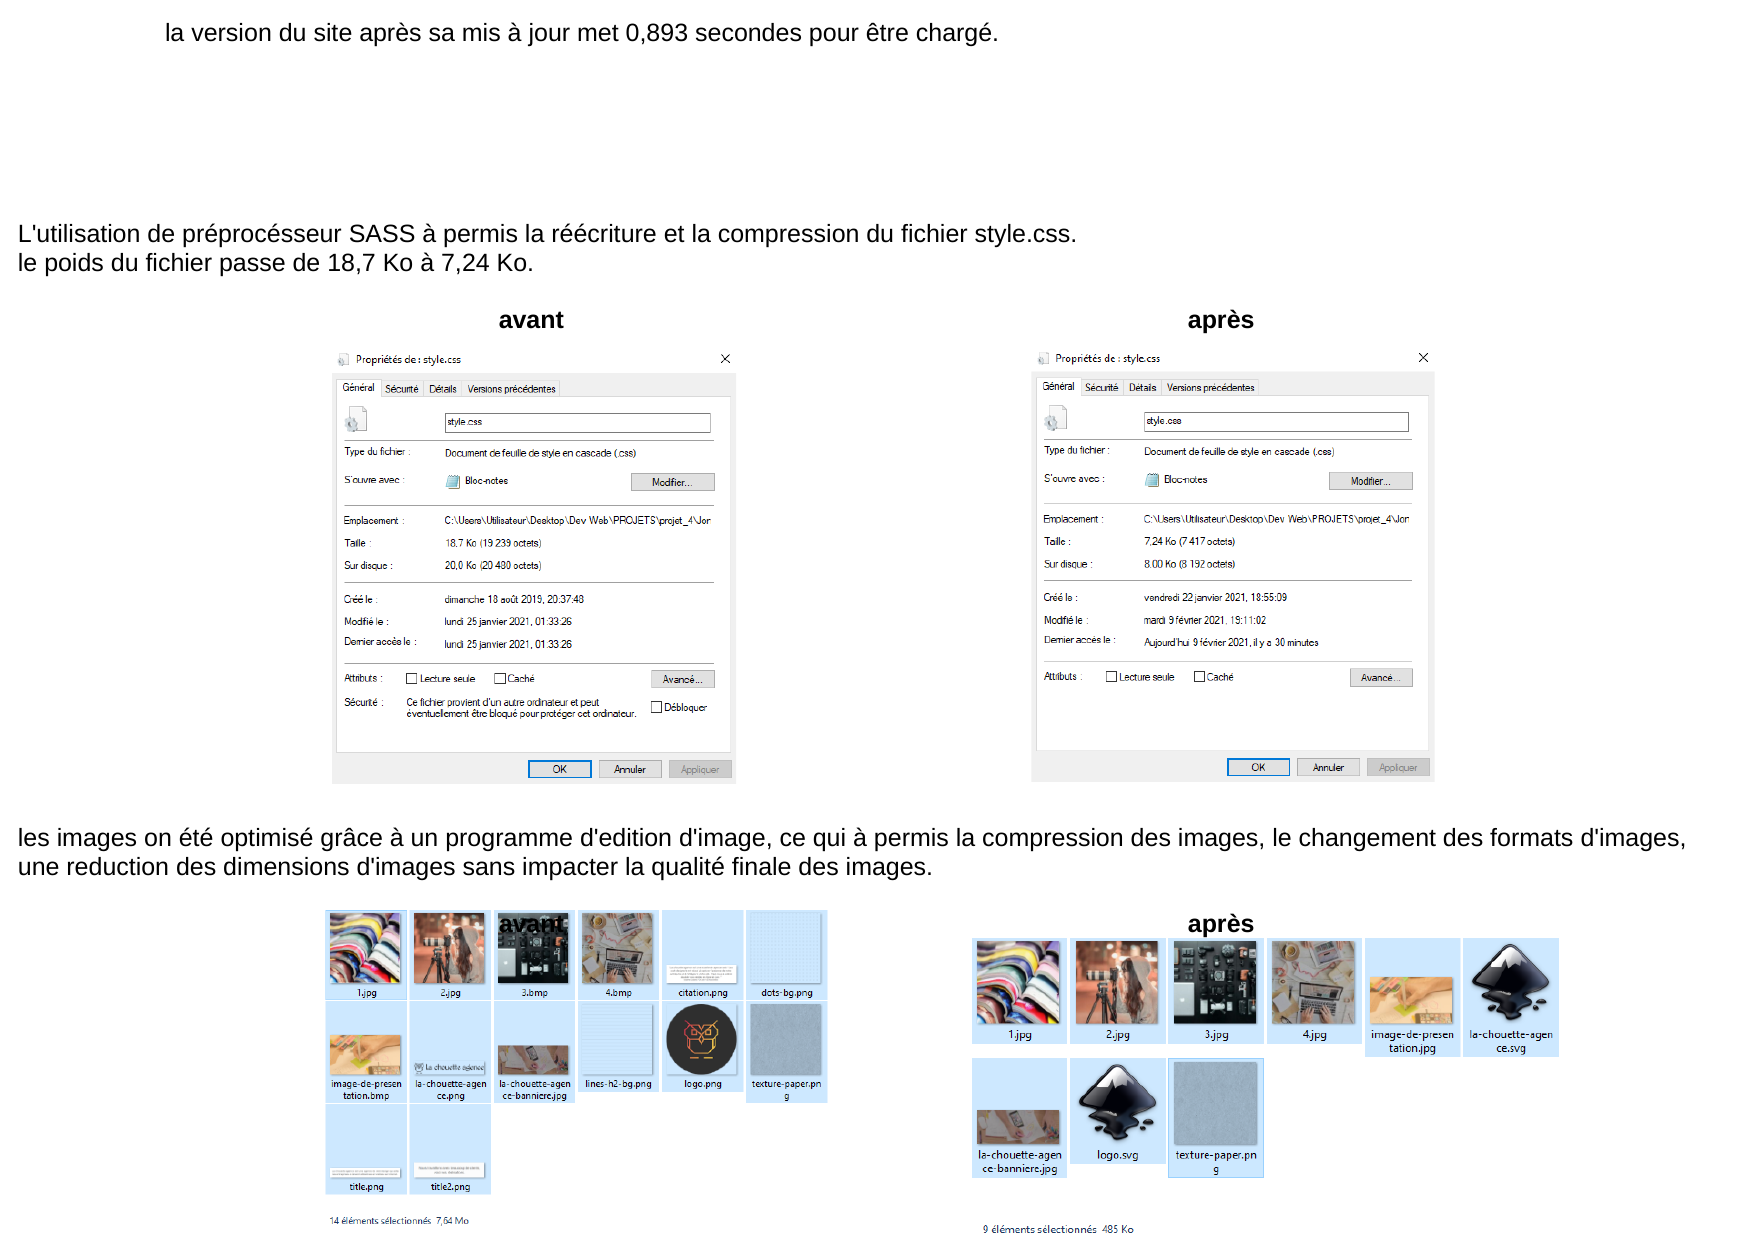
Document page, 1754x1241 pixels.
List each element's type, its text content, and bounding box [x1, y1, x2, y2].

text avant après [18, 909, 315, 938]
picture [1031, 346, 1435, 782]
picture [965, 930, 1562, 1241]
picture [315, 905, 831, 1241]
text les images on été optimisé grâce à un programme d'edition d'image, ce qui à permis la compression des images, le changement des formats d'images, une reduction des dimensions d'images sans impacter la qualité finale des images. [18, 823, 1736, 880]
text L'utilisation de préprocésseur SASS à permis la réécriture et la compression du fichier style.css. [18, 219, 1736, 248]
text le poids du fichier passe de 18,7 Ko à 7,24 Ko. [18, 248, 1736, 276]
text la version du site après sa mis à jour met 0,893 secondes pour être chargé. [18, 18, 1736, 46]
text avant après [18, 305, 1736, 334]
text avant après [831, 909, 1736, 938]
picture [332, 348, 737, 784]
